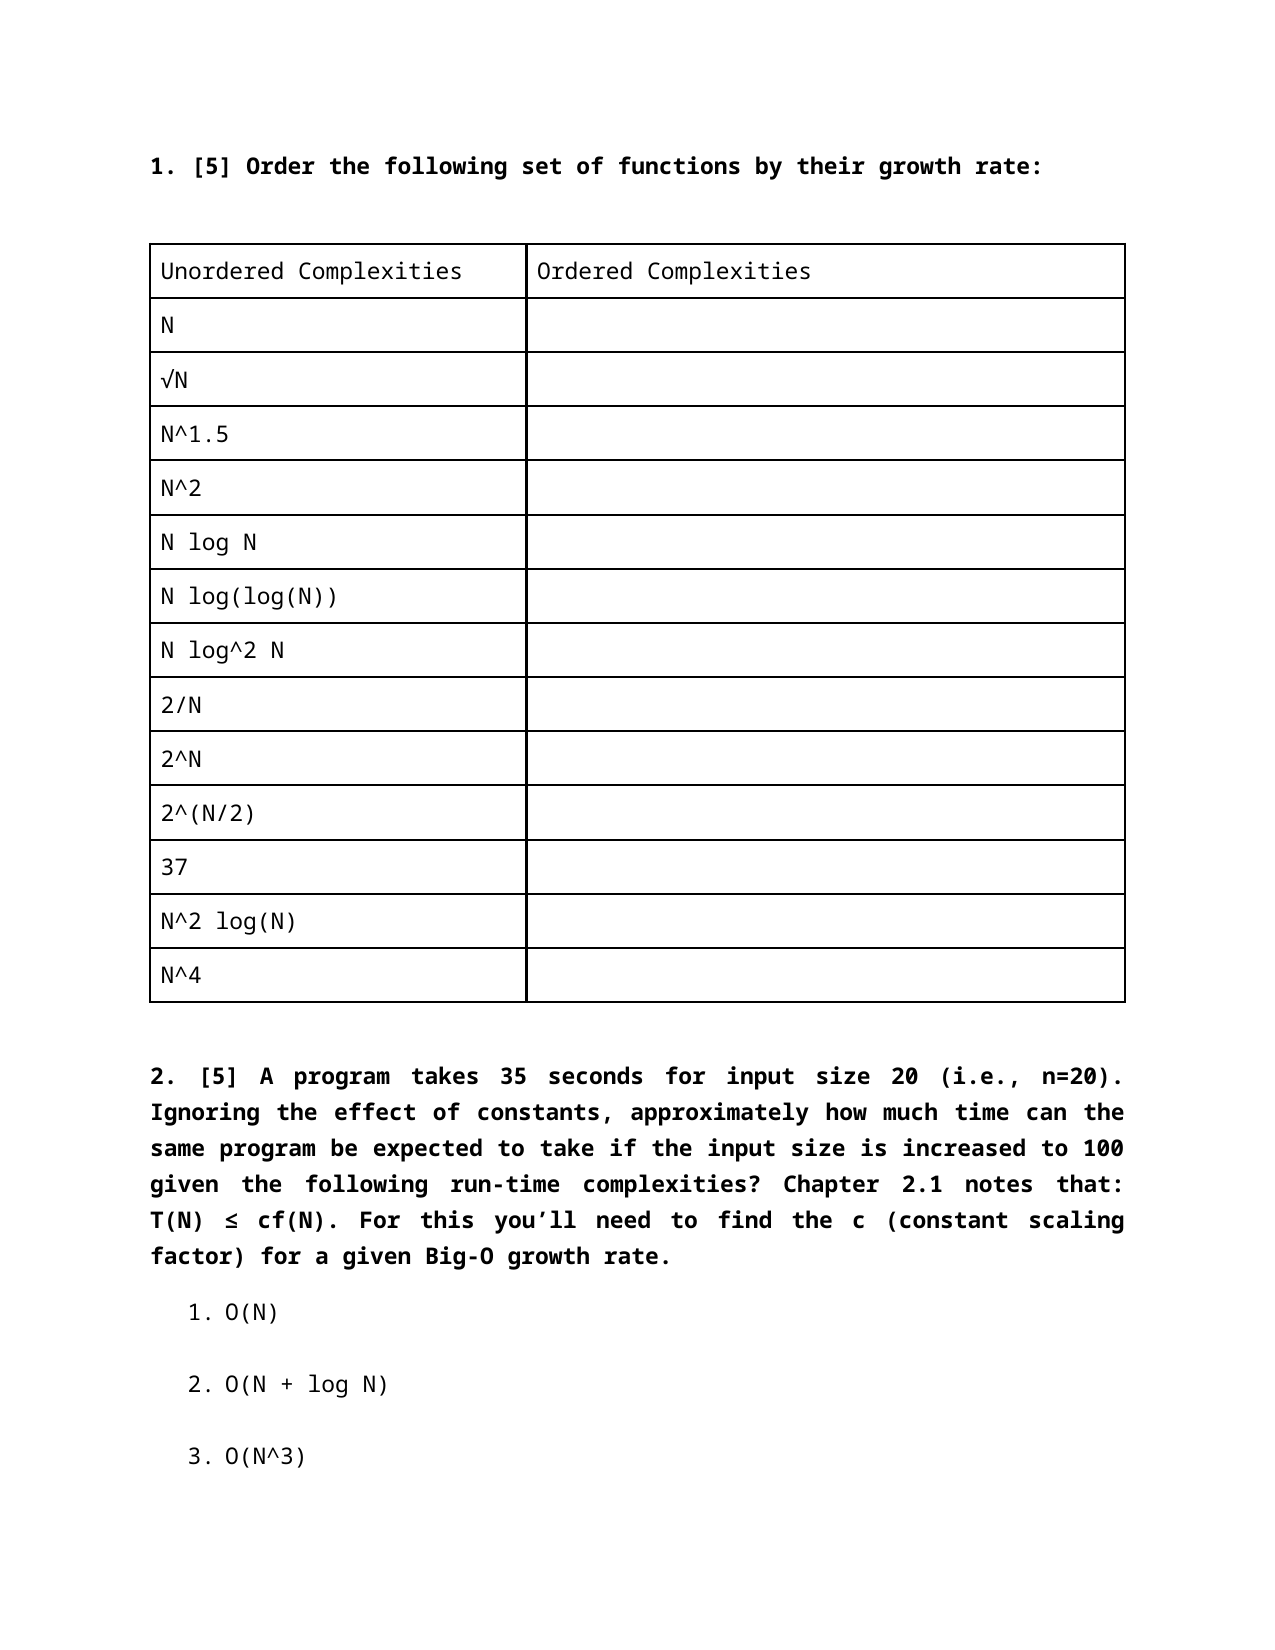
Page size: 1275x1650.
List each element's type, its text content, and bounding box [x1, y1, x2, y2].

table_header Unordered Complexities [151, 245, 525, 297]
list O(N) [187, 1296, 1125, 1328]
table_header Ordered Complexities [528, 245, 1124, 297]
table_cell 37 [151, 841, 525, 893]
table_cell N^2 log(N) [151, 895, 525, 947]
table_cell [528, 407, 1124, 459]
table_cell N log(log(N)) [151, 570, 525, 622]
list O(N + log N) [187, 1368, 1125, 1399]
table_cell [528, 786, 1124, 838]
table_cell [528, 678, 1124, 730]
table_cell [528, 841, 1124, 893]
table_cell [528, 461, 1124, 513]
table_cell [528, 299, 1124, 351]
table_cell √N [151, 353, 525, 405]
table_cell 2^(N/2) [151, 786, 525, 838]
table_cell [528, 732, 1124, 784]
table_cell N^4 [151, 949, 525, 1001]
table_cell [528, 624, 1124, 676]
table_cell N log N [151, 516, 525, 568]
table_cell N [151, 299, 525, 351]
table_cell [528, 516, 1124, 568]
text 1. [5] Order the following set of functions by their growth rate: [150, 150, 1125, 181]
table_cell [528, 949, 1124, 1001]
list O(N^3) [187, 1440, 1125, 1471]
table_cell [528, 570, 1124, 622]
table_cell [528, 895, 1124, 947]
table_cell 2^N [151, 732, 525, 784]
table_cell N^2 [151, 461, 525, 513]
table_cell N log^2 N [151, 624, 525, 676]
table_cell N^1.5 [151, 407, 525, 459]
table_cell [528, 353, 1124, 405]
text 2. [5] A program takes 35 seconds for input size 20 (i.e., n=20). Ignoring the effect of constants, approximately how much time can the same program be expected to take if the input size is increased to 100 given the following run-time complexities? Chapter 2.1 notes that: T(N) ≤ cf(N). For this you’ll need to find the c (constant scaling factor) for a given Big-O growth rate. [150, 1060, 1125, 1271]
table_cell 2/N [151, 678, 525, 730]
